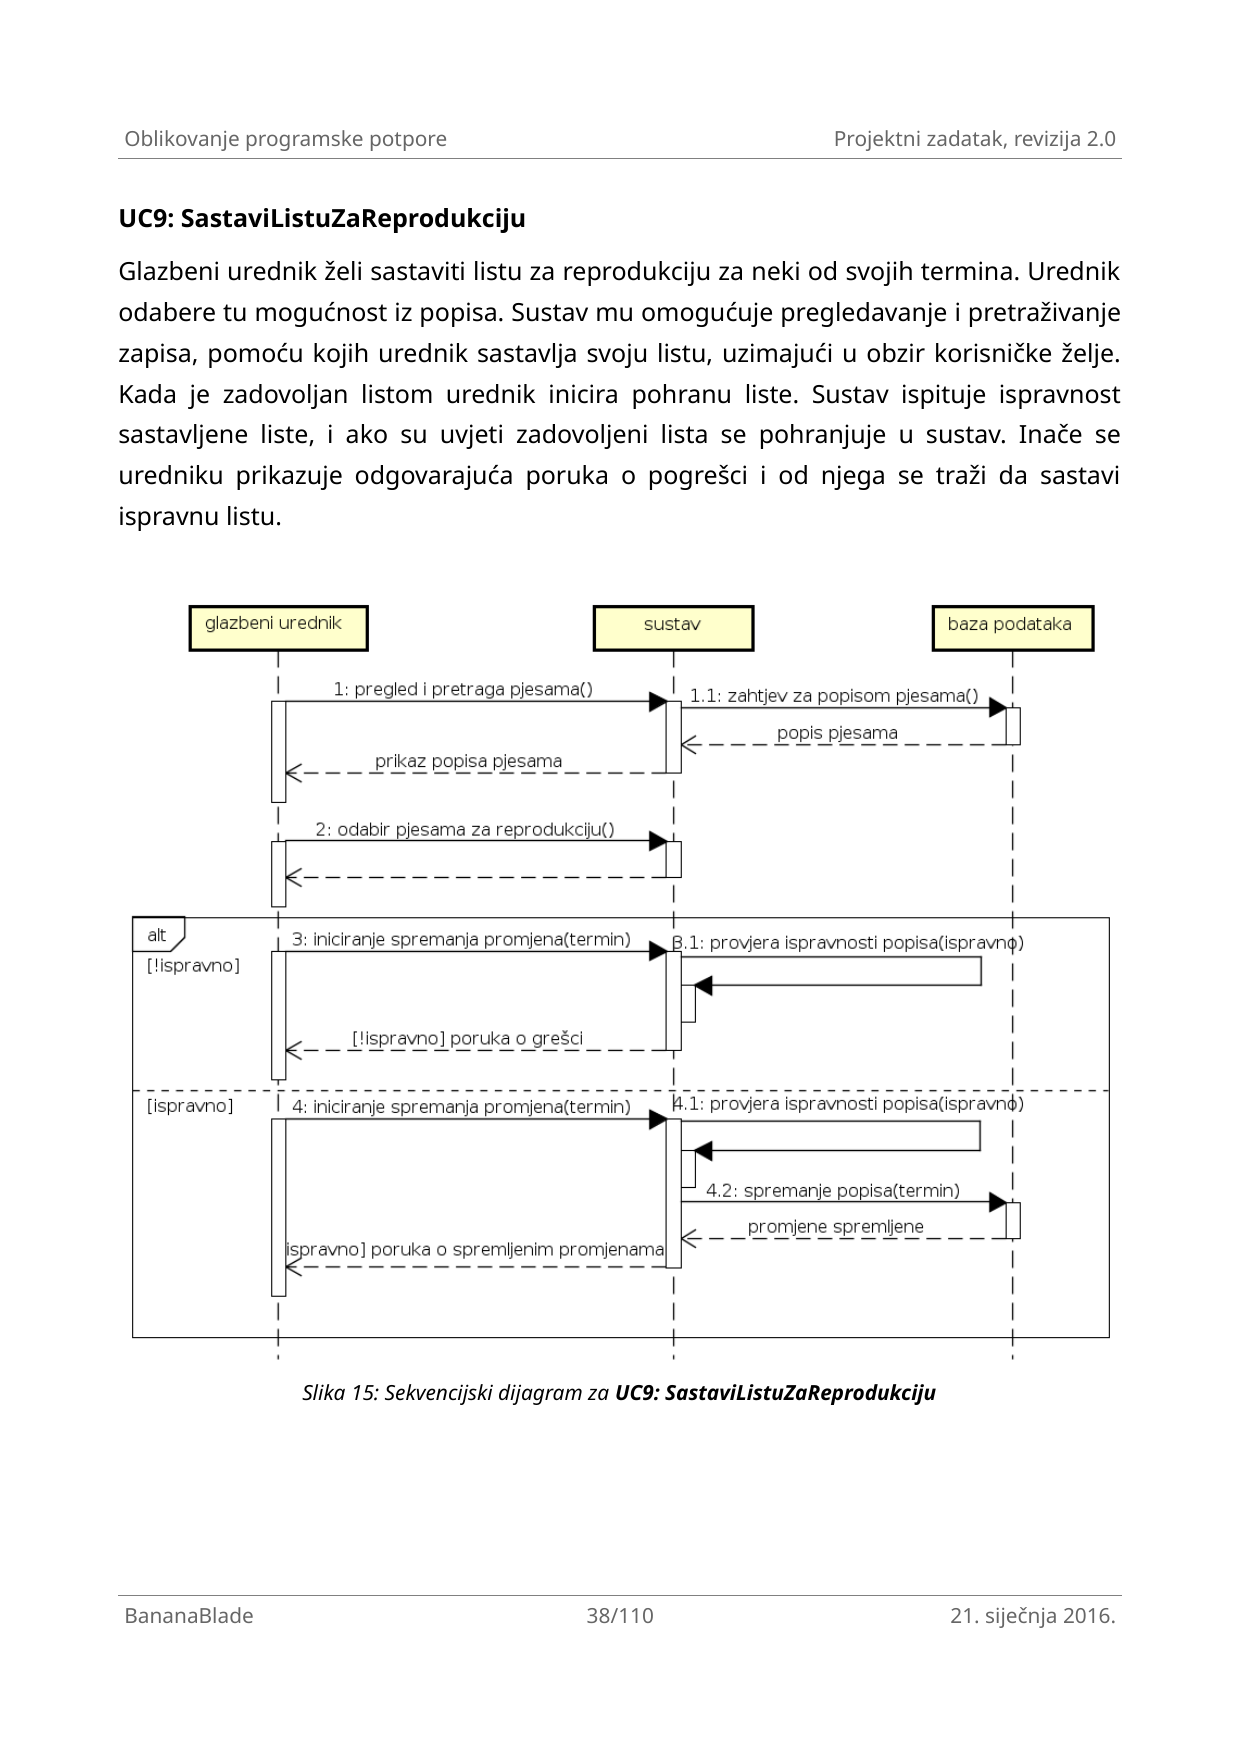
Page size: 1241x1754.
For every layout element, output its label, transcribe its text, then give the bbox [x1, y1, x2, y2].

text Slika 15: Sekvencijski dijagram za UC9: SastaviListuZaReprodukciju [118, 1373, 1122, 1406]
subtitle UC9: SastaviListuZaReprodukciju [118, 201, 1122, 234]
text Glazbeni urednik želi sastaviti listu za reprodukciju za neki od svojih termina. Urednik odabere tu mogućnost iz popisa. Sustav mu omogućuje pregledavanje i pretraživanje zapisa, pomoću kojih urednik sastavlja svoju listu, uzimajući u obzir korisničke želje. Kada je zadovoljan listom urednik inicira pohranu liste. Sustav ispituje ispravnost sastavljene liste, i ako su uvjeti zadovoljeni lista se pohranjuje u sustav. Inače se uredniku prikazuje odgovarajuća poruka o pogrešci i od njega se traži da sastavi ispravnu listu. [118, 254, 1122, 533]
picture [118, 593, 1123, 1373]
